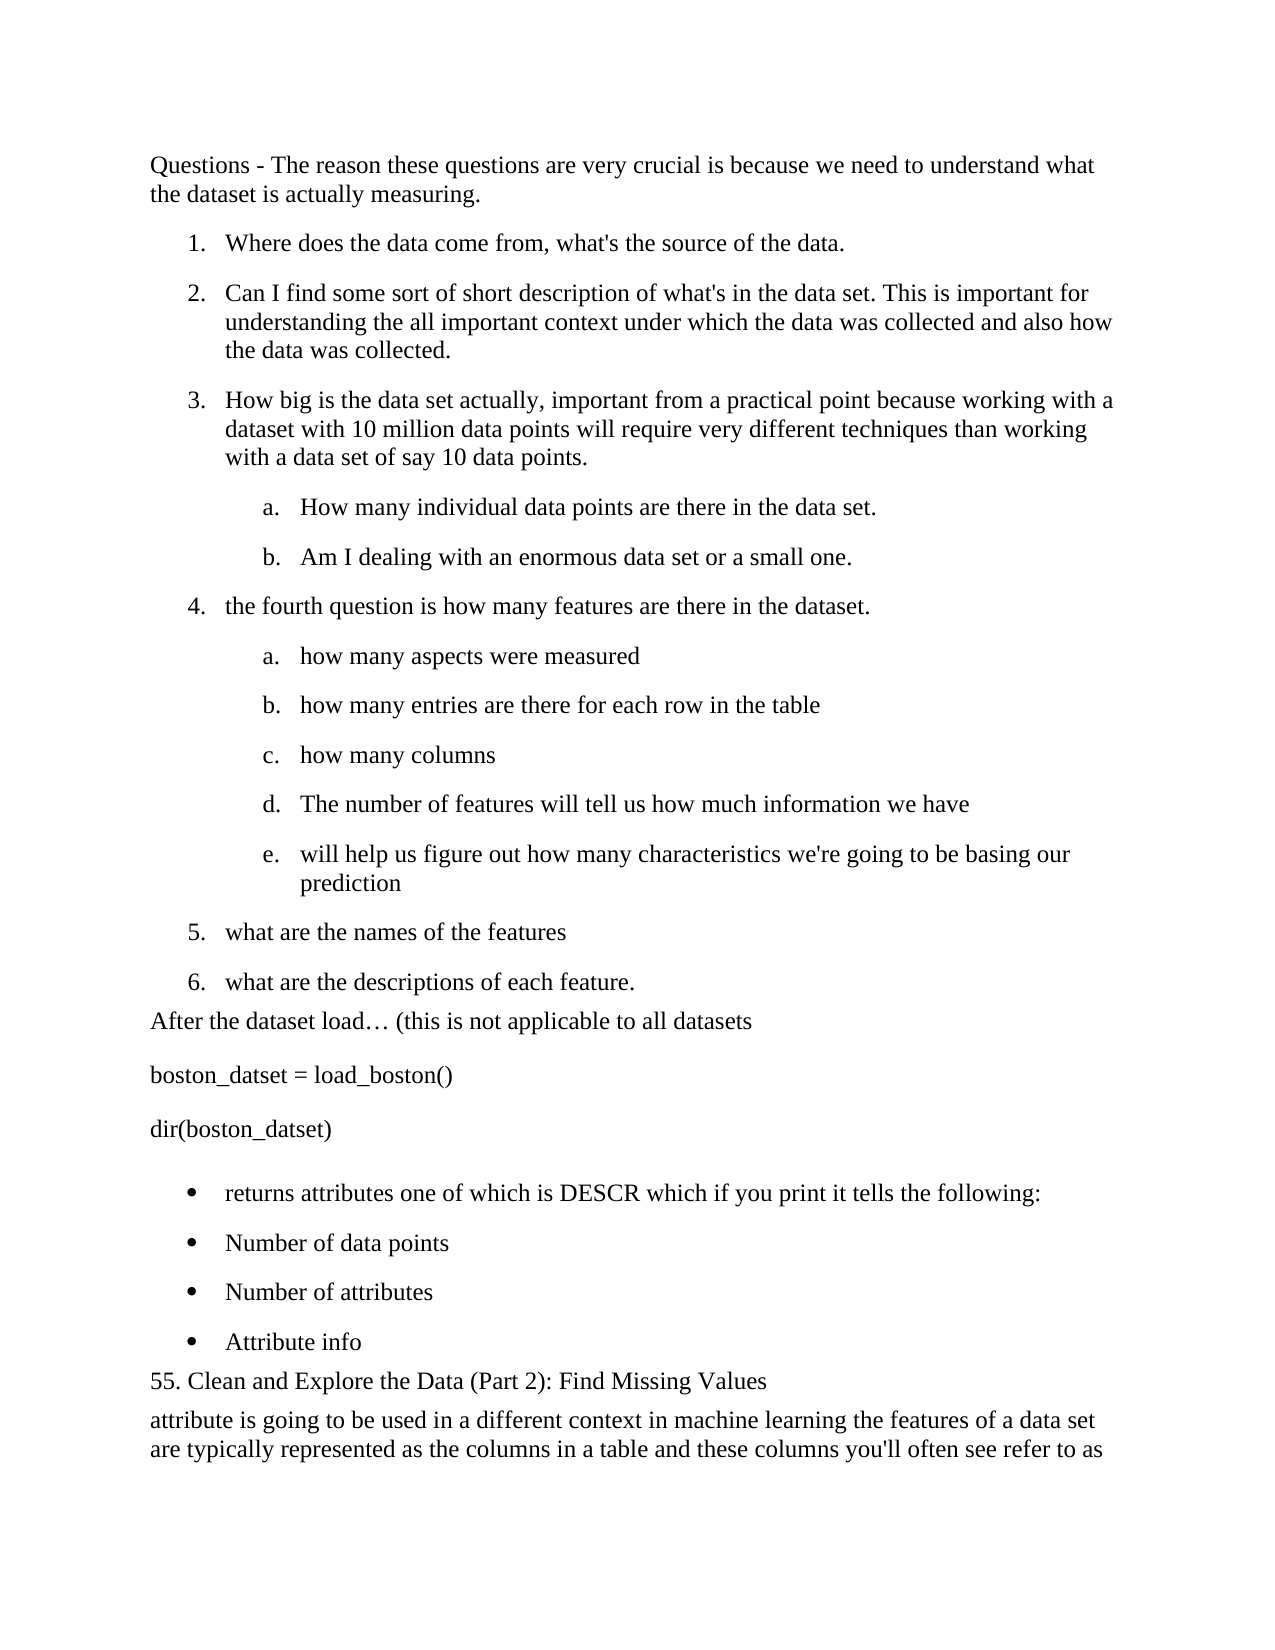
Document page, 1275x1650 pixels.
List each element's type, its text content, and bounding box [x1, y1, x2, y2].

list what are the names of the features [187, 917, 1125, 946]
list the fourth question is how many features are there in the dataset. [187, 591, 1125, 620]
list How big is the data set actually, important from a practical point because working with a dataset with 10 million data points will require very different techniques than working with a data set of say 10 data points. [187, 385, 1125, 471]
list Can I find some sort of short description of what's in the data set. This is important for understanding the all important context under which the data was collected and also how the data was collected. [187, 278, 1125, 364]
list what are the descriptions of each feature. [187, 967, 1125, 996]
list returns attributes one of which is DESCR which if you print it tells the following: [187, 1178, 1125, 1207]
list Attribute info [187, 1327, 1125, 1356]
text After the dataset load… (this is not applicable to all datasets [150, 1006, 1125, 1035]
text attribute is going to be used in a different context in machine learning the features of a data set are typically represented as the columns in a table and these columns you'll often see refer to as [150, 1405, 1125, 1463]
list The number of features will tell us how much information we have [262, 789, 1125, 818]
text dir(boston_datset) [150, 1114, 1125, 1143]
list How many individual data points are there in the data set. [262, 492, 1125, 521]
text Questions - The reason these questions are very crucial is because we need to understand what the dataset is actually measuring. [150, 150, 1125, 207]
list how many columns [262, 740, 1125, 769]
list Number of data points [187, 1228, 1125, 1257]
list how many aspects were measured [262, 641, 1125, 669]
list how many entries are there for each row in the table [262, 690, 1125, 719]
list will help us figure out how many characteristics we're going to be basing our prediction [262, 839, 1125, 897]
text 55. Clean and Explore the Data (Part 2): Find Missing Values [150, 1366, 1125, 1395]
list Where does the data come from, what's the source of the data. [187, 228, 1125, 257]
list Am I dealing with an enormous data set or a small one. [262, 542, 1125, 570]
text boston_datset = load_boston() [150, 1060, 1125, 1089]
list Number of attributes [187, 1277, 1125, 1306]
